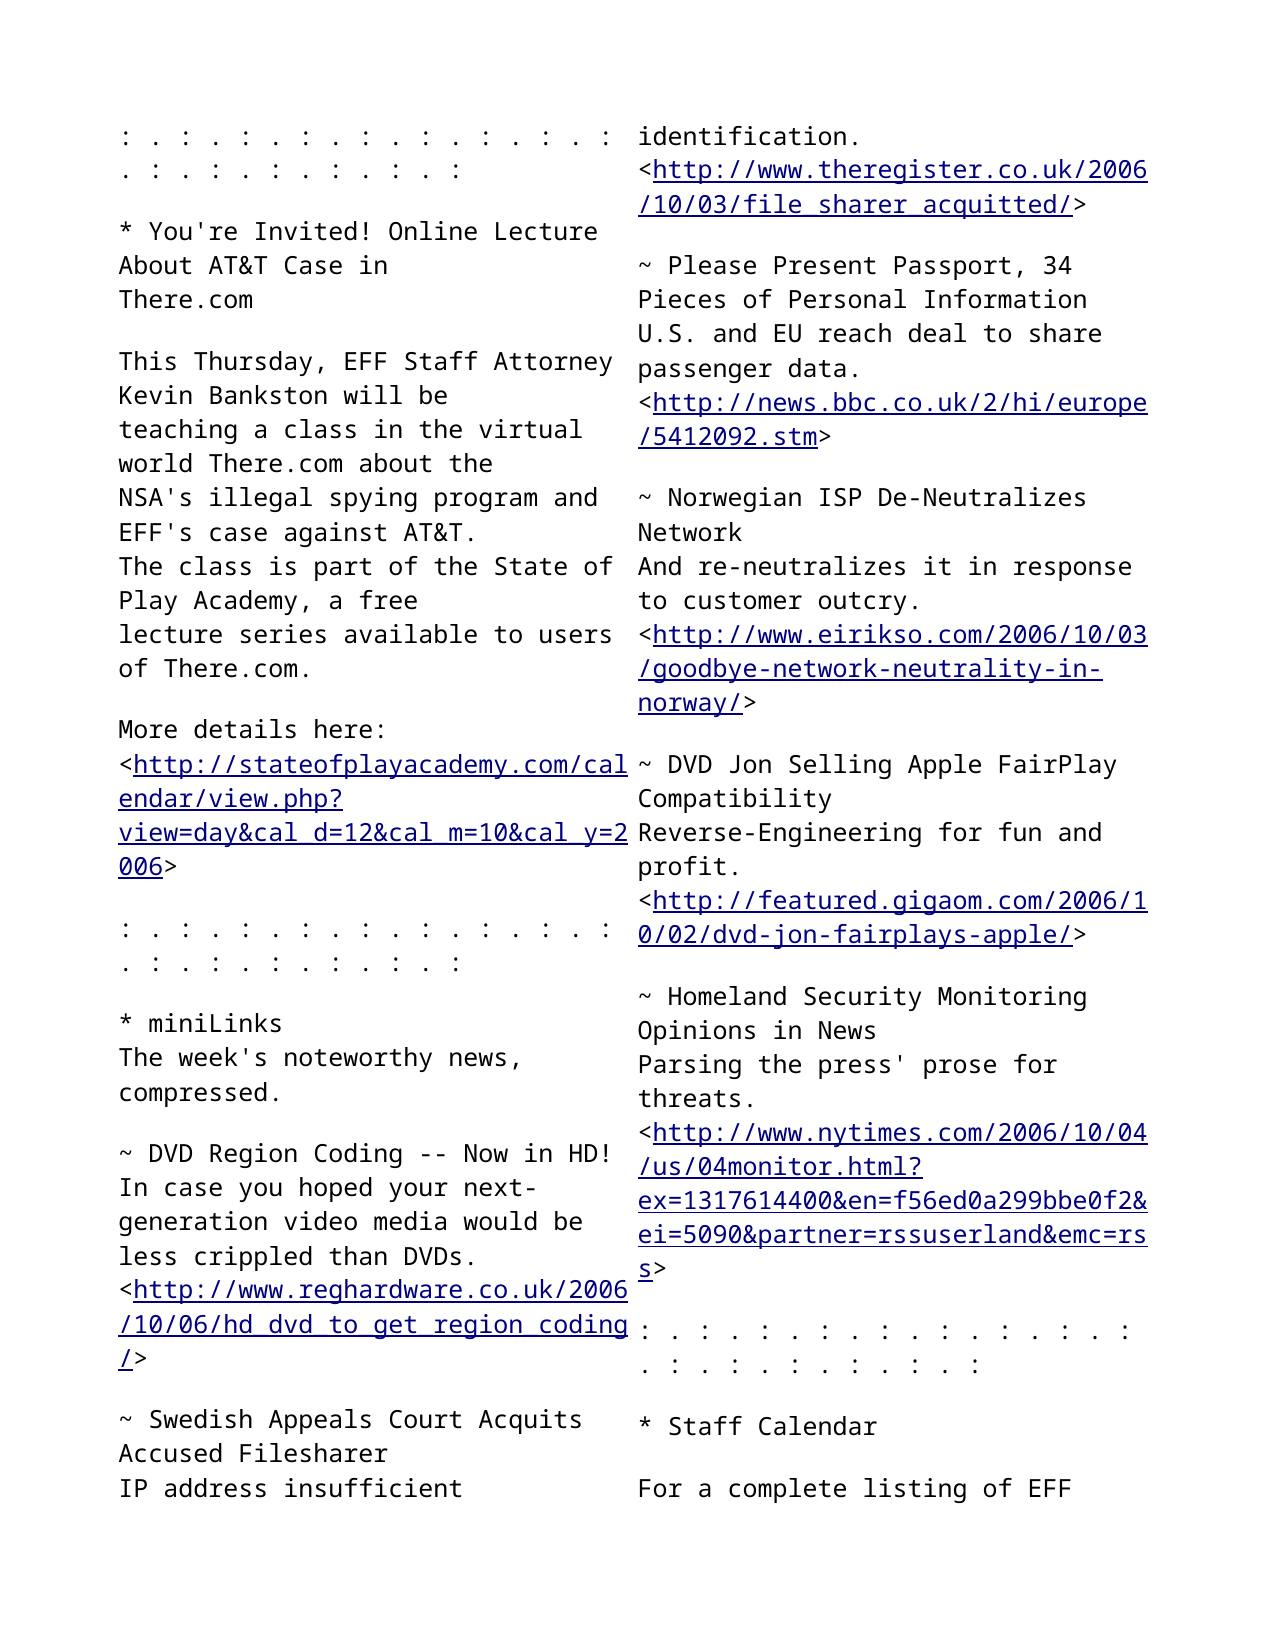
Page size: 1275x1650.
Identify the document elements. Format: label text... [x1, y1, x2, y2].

text EFFector Vol. 19, No. 38 October 10, 2006 editor@eff.org A Publication of the Electronic Frontier Foundation ISSN 1062-9424 In the 399th Issue of EFFector: * EFF Sues for Information on Electronic Surveillance Systems * Another Court Says "National Security" Isn't Blank Check for Illegal Spying * Sixth Circuit Halts Injunction Against Warrantless Surveillance Pending Appeal * You're Invited! Online Lecture About AT&T Case in There.com * miniLinks (6): DVD Region Coding -- Now in HD! * Staff Calendar * Administrivia For more information on EFF activities & alerts: <http://www.eff.org/> Make a donation and become an EFF member today! <http://eff.org/support/> Tell a friend about EFF: http://action.eff.org/site/Ecard?ecard_id=1061 effector: n, Computer Sci. A device for producing a desired change. : . : . : . : . : . : . : . : . : . : . : . : . : . : . : * EFF Sues for Information on Electronic Surveillance Systems FBI Withholds Records on Tools to Intercept Personal Communications Washington, D.C. - The FLAG Project of the Electronic Frontier Foundation (EFF) filed its first lawsuit against the Department of Justice last week after the FBI failed to respond to a Freedom of Information Act (FOIA) request for records concerning DCS-3000 and Red Hook -- tools the FBI has spent millions of dollars developing for electronic surveillance. DCS-3000 is an interception system that apparently evolved out of "Carnivore," a controversial surveillance system the FBI used several years ago to monitor online traffic through Internet service providers. One Department of Justice report said DCS-3000 was developed to "intercept personal communication services delivered via emerging digital technologies" and that it was used "as carriers continue to introduce new features and services." According to the same report, Red Hook is a system to "collect voice and data calls and then process and display the intercepted information." The FLAG Project first filed its FOIA request for information about the surveillance systems on August 11, 2006. The FBI acknowledged receipt of the request, but the agency has not responded within the time limit required by law. "Recent allegations of domestic spying by the U.S. government already have both lawmakers and the general public up in arms. Americans have a right to know whether the FBI is using new technology to further violate their privacy," said EFF Staff Attorney Marcia Hofmann. "The Department of Justice needs to abide by the law and publicly release information about these surveillance tools." EFF's FLAG Project, launched last month, uses FOIA requests and litigation to expose the government's expanding use of technologies that invade privacy. "Transparency is critical to the functioning of our democracy, especially when the government seeks to hide activities that affect the rights of citizens," explained EFF Senior Counsel David Sobel, who directs the FLAG Project. "We have recently seen numerous instances where federal agencies have sought to conceal surveillance activities that raise serious legal issues." For the full FOIA suit filed against the Department of Justice: <http://www.eff.org/flag/dcs/dcs_complaint.pdf> For more on the FLAG Project: <http://www.eff.org/flag/> For this release: <http://www.eff.org/news/archives/2006_10.php#004935> : . : . : . : . : . : . : . : . : . : . : . : . : . : . : * Another Court Says "National Security" Isn't Blank Check for Illegal Spying Last week, a federal court shot down yet another attempt by the government to use "national security" as a blank check for illegal surveillance. The government claimed that it could not even confirm or deny whether it had listened in on calls between attorneys at the Center for Constitutional Rights and their clients. In rejecting this argument, the court ordered the government to provide that information to the court in secret first, then set up a process to provide that information to the attorneys involved. The court confirmed: "It is a cardinal rule of litigation that one side may not eavesdrop on the other's privileged attorney- client communications." That should have been obvious to the government from the beginning. But the fact that the government refused to confirm that it wasn't violating this "cardinal rule" protecting attorney-client communications should raise concerns for all of us. Kudos to yet another court for holding the government to the basic rule of law. The government's overreaching attempts to prevent courts from considering cases where it asserts "national security" are now starting to fail, including, of course, in EFF's case against AT&T for helping the government's massive and illegal NSA spying program. For this post and related links: <http://www.eff.org/deeplinks/archives/004938.php> : . : . : . : . : . : . : . : . : . : . : . : . : . : . : * Sixth Circuit Halts Injunction Against Warrantless Surveillance Pending Appeal In August, a federal district court in Detroit ordered a stop to the government's warrantless wiretapping program. Unfortunately, the U.S. Court of Appeals for the Sixth Circuit last week halted the enforcement of this order pending the government's appeal. The short opinion, which offered little legal analysis, is disappointing, but it's not the last word on the government's illegal spying -- this case will still be heard on appeal by the Sixth Circuit. The ACLU brought this lawsuit after the spying program was first disclosed. After defeating the government's and AT&T's motions to dismiss in the district, our lawsuit against AT&T for its collaboration with the spying program is also moving forward in the district court in San Francisco, while the government has petitioned for permission to appeal to the Ninth Circuit Court of Appeals. For this post and related links: <http://www.eff.org/deeplinks/archives/004941.php> : . : . : . : . : . : . : . : . : . : . : . : . : . : . : * You're Invited! Online Lecture About AT&T Case in There.com This Thursday, EFF Staff Attorney Kevin Bankston will be teaching a class in the virtual world There.com about the NSA's illegal spying program and EFF's case against AT&T. The class is part of the State of Play Academy, a free lecture series available to users of There.com. More details here: <http://stateofplayacademy.com/calendar/view.php?view=day&cal_d=12&cal_m=10&cal_y=2006> : . : . : . : . : . : . : . : . : . : . : . : . : . : . : * miniLinks The week's noteworthy news, compressed. ~ DVD Region Coding -- Now in HD! In case you hoped your next-generation video media would be less crippled than DVDs. <http://www.reghardware.co.uk/2006/10/06/hd_dvd_to_get_region_coding/> ~ Swedish Appeals Court Acquits Accused Filesharer IP address insufficient identification. <http://www.theregister.co.uk/2006/10/03/file_sharer_acquitted/> ~ Please Present Passport, 34 Pieces of Personal Information U.S. and EU reach deal to share passenger data. <http://news.bbc.co.uk/2/hi/europe/5412092.stm> ~ Norwegian ISP De-Neutralizes Network And re-neutralizes it in response to customer outcry. <http://www.eirikso.com/2006/10/03/goodbye-network-neutrality-in-norway/> ~ DVD Jon Selling Apple FairPlay Compatibility Reverse-Engineering for fun and profit. <http://featured.gigaom.com/2006/10/02/dvd-jon-fairplays-apple/> ~ Homeland Security Monitoring Opinions in News Parsing the press' prose for threats. <http://www.nytimes.com/2006/10/04/us/04monitor.html?ex=1317614400&en=f56ed0a299bbe0f2&ei=5090&partner=rssuserland&emc=rss> : . : . : . : . : . : . : . : . : . : . : . : . : . : . : * Staff Calendar For a complete listing of EFF speaking engagements (with locations and times), please visit the full calendar: <http://www.eff.org/calendar/> October 28 Kevin Bankston speaking at University of San Francisco's Law Review Fall Symposium, "Companies Caught in the Middle: Legal Responses for Government Requests for Customer Information," in San Francisco, CA. <http://www.usfca.edu/lawreview/symposium.html> : . : . : . : . : . : . : . : . : . : . : . : . : . : . : * Administrivia EFFector is published by: The Electronic Frontier Foundation 454 Shotwell Street San Francisco CA 94110-1914 USA +1 415 436 9333 (voice) +1 415 436 9993 (fax) <http://www.eff.org/> Editor: Derek Slater, Activist derek@eff.org Membership & donation queries: membership@eff.org General EFF, legal, policy, or online resources queries: information@eff.org Reproduction of this publication in electronic media is encouraged. Signed articles do not necessarily represent the views of EFF. To reproduce signed articles individually, please contact the authors for their express permission. Press releases and EFF announcements & articles may be reproduced individually at will. Current and back issues of EFFector are available via the Web at: <http://www.eff.org/effector/> Click here to unsubscribe or change your subscription preferences: Click here to change your email address: This newsletter is printed on 100% recycled electrons. To unsubscribe from all future email, paste the following URL into your browser: [118, 118, 1157, 1504]
